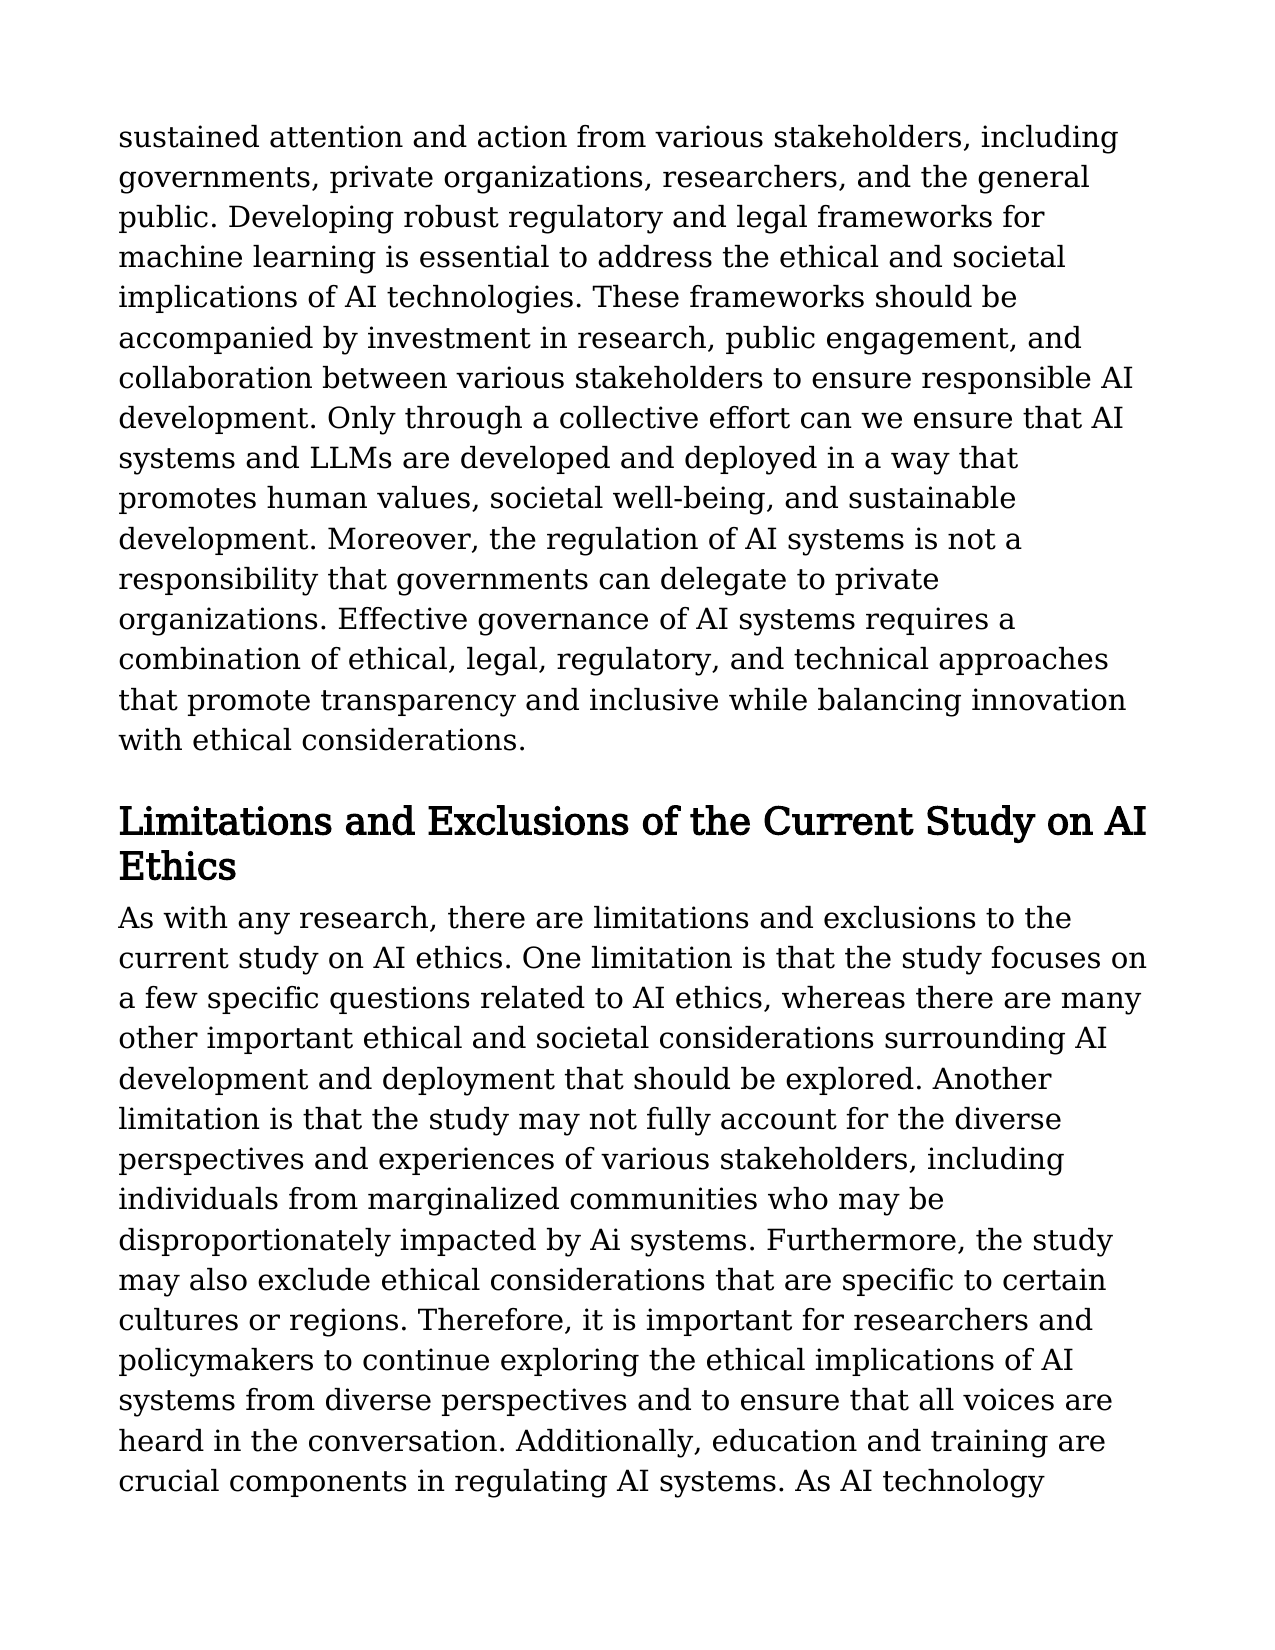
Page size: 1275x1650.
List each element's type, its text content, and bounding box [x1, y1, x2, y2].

text sustained attention and action from various stakeholders, including governments, private organizations, researchers, and the general public. Developing robust regulatory and legal frameworks for machine learning is essential to address the ethical and societal implications of AI technologies. These frameworks should be accompanied by investment in research, public engagement, and collaboration between various stakeholders to ensure responsible AI development. Only through a collective effort can we ensure that AI systems and LLMs are developed and deployed in a way that promotes human values, societal well-being, and sustainable development. Moreover, the regulation of AI systems is not a responsibility that governments can delegate to private organizations. Effective governance of AI systems requires a combination of ethical, legal, regulatory, and technical approaches that promote transparency and inclusive while balancing innovation with ethical considerations. [118, 118, 1157, 756]
subtitle Limitations and Exclusions of the Current Study on AI Ethics [118, 797, 1157, 887]
text As with any research, there are limitations and exclusions to the current study on AI ethics. One limitation is that the study focuses on a few specific questions related to AI ethics, whereas there are many other important ethical and societal considerations surrounding AI development and deployment that should be explored. Another limitation is that the study may not fully account for the diverse perspectives and experiences of various stakeholders, including individuals from marginalized communities who may be disproportionately impacted by Ai systems. Furthermore, the study may also exclude ethical considerations that are specific to certain cultures or regions. Therefore, it is important for researchers and policymakers to continue exploring the ethical implications of AI systems from diverse perspectives and to ensure that all voices are heard in the conversation. Additionally, education and training are crucial components in regulating AI systems. As AI technology [118, 899, 1157, 1497]
